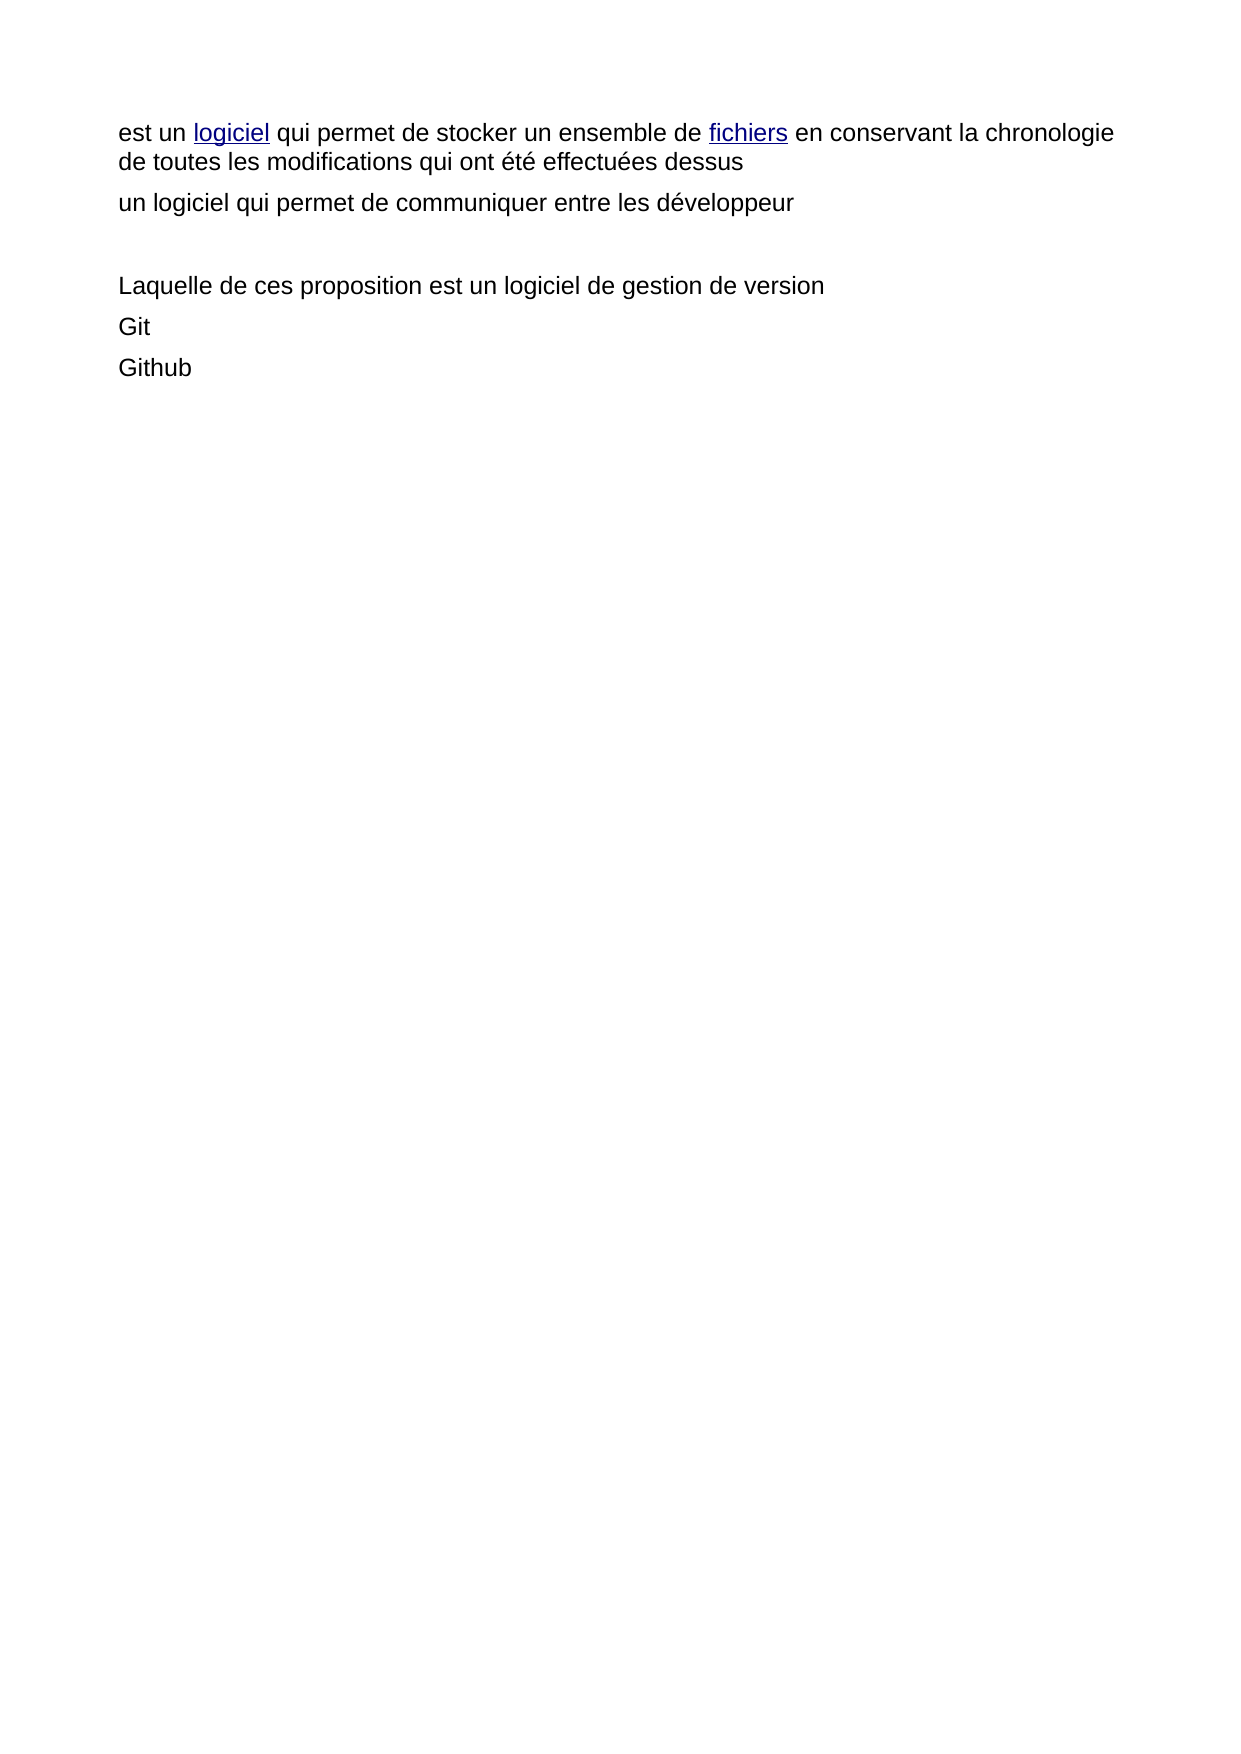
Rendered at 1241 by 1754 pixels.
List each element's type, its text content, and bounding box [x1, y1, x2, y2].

text est un logiciel qui permet de stocker un ensemble de fichiers en conservant la chronologie de toutes les modifications qui ont été effectuées dessus [118, 118, 1122, 176]
text un logiciel qui permet de communiquer entre les développeur [118, 188, 1122, 217]
text Git [118, 312, 1122, 341]
text Laquelle de ces proposition est un logiciel de gestion de version [118, 271, 1122, 299]
text Github [118, 353, 1122, 382]
